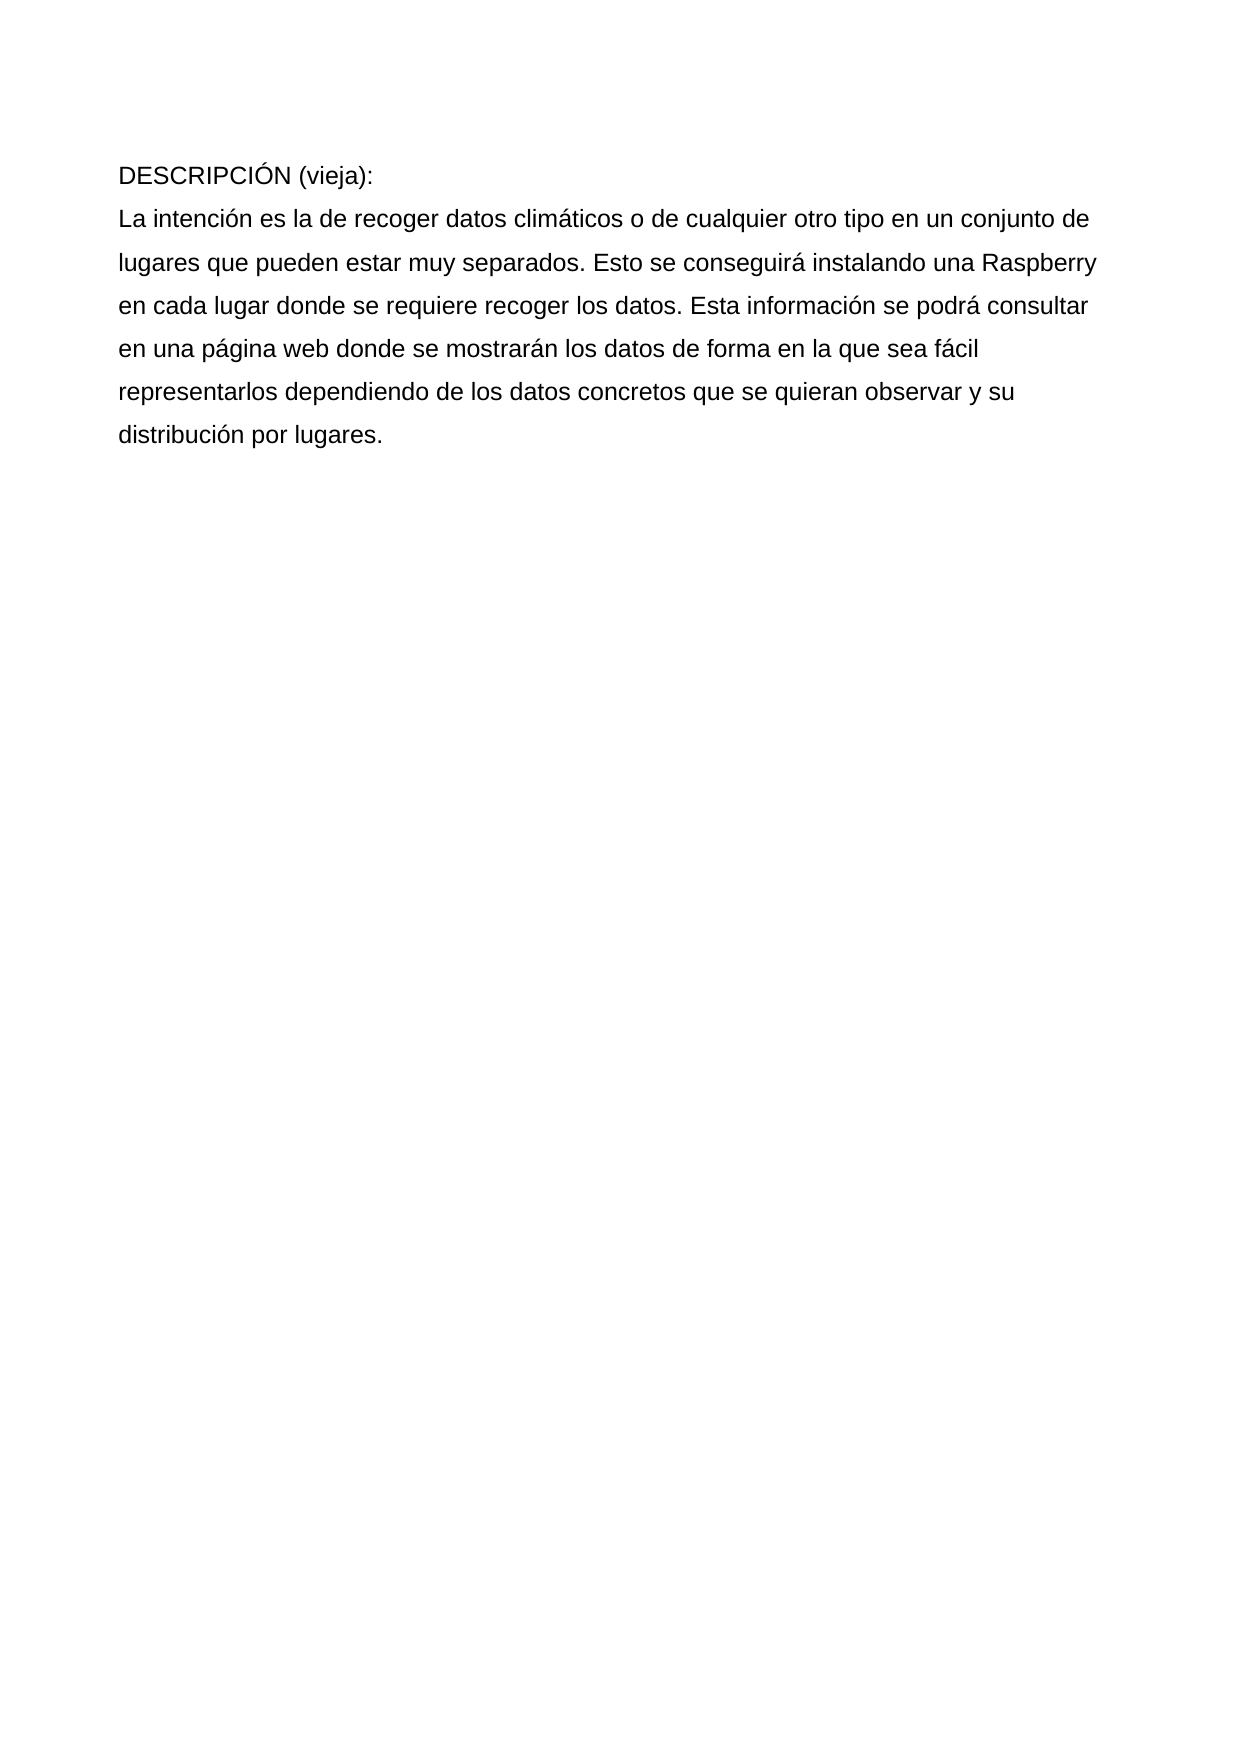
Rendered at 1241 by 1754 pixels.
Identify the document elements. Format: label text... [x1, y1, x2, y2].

text DESCRIPCIÓN (vieja): [118, 161, 1122, 190]
text La intención es la de recoger datos climáticos o de cualquier otro tipo en un conjunto de lugares que pueden estar muy separados. Esto se conseguirá instalando una Raspberry en cada lugar donde se requiere recoger los datos. Esta información se podrá consultar en una página web donde se mostrarán los datos de forma en la que sea fácil representarlos dependiendo de los datos concretos que se quieran observar y su distribución por lugares. [118, 204, 1122, 449]
